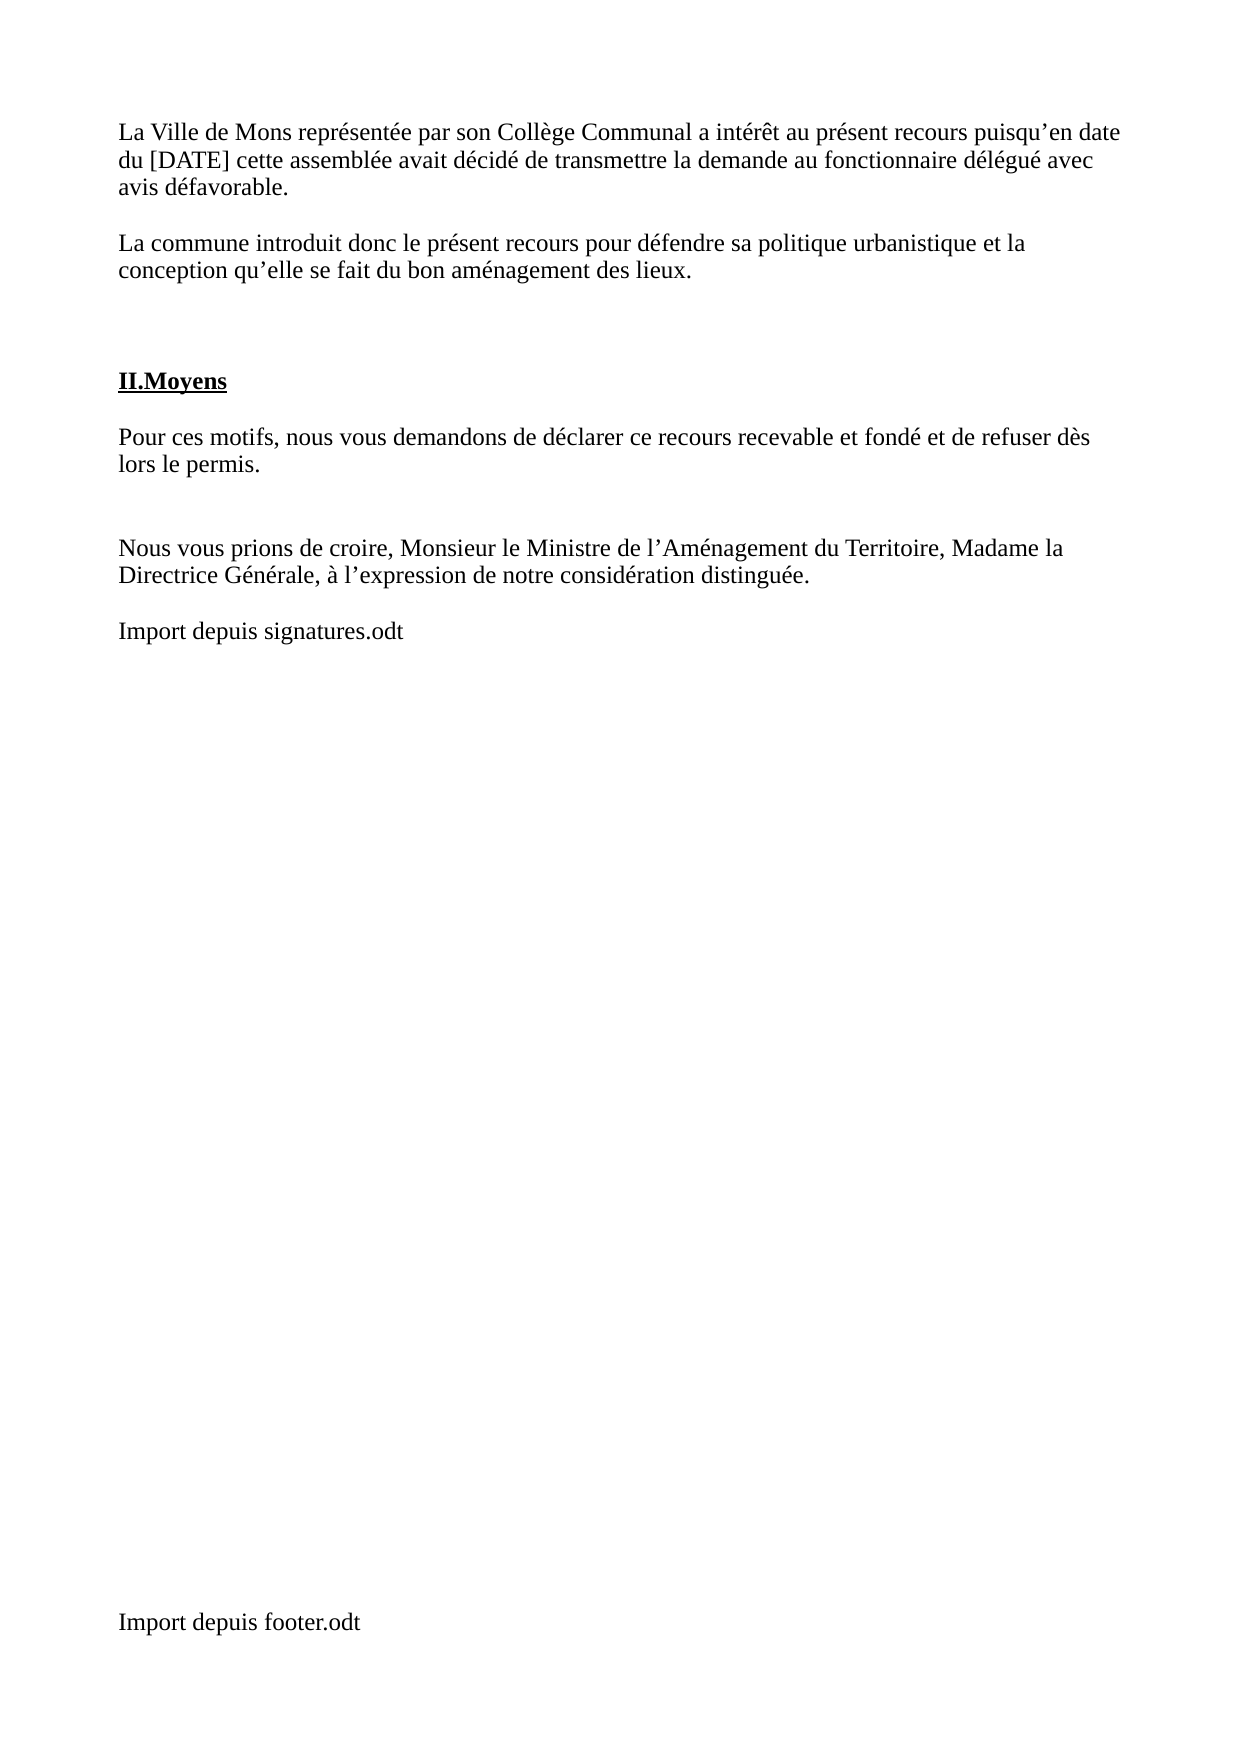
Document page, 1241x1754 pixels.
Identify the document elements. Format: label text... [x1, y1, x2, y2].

text Nous vous prions de croire, Monsieur le Ministre de l’Aménagement du Territoire, Madame la Directrice Générale, à l’expression de notre considération distinguée. [118, 534, 1122, 589]
text Pour ces motifs, nous vous demandons de déclarer ce recours recevable et fondé et de refuser dès lors le permis. [118, 423, 1122, 478]
text La commune introduit donc le présent recours pour défendre sa politique urbanistique et la conception qu’elle se fait du bon aménagement des lieux. [118, 229, 1122, 284]
text Import depuis signatures.odt [118, 617, 1122, 644]
text La Ville de Mons représentée par son Collège Communal a intérêt au présent recours puisqu’en date du [DATE] cette assemblée avait décidé de transmettre la demande au fonctionnaire délégué avec avis défavorable. [118, 118, 1122, 201]
title II.Moyens [118, 367, 1122, 395]
